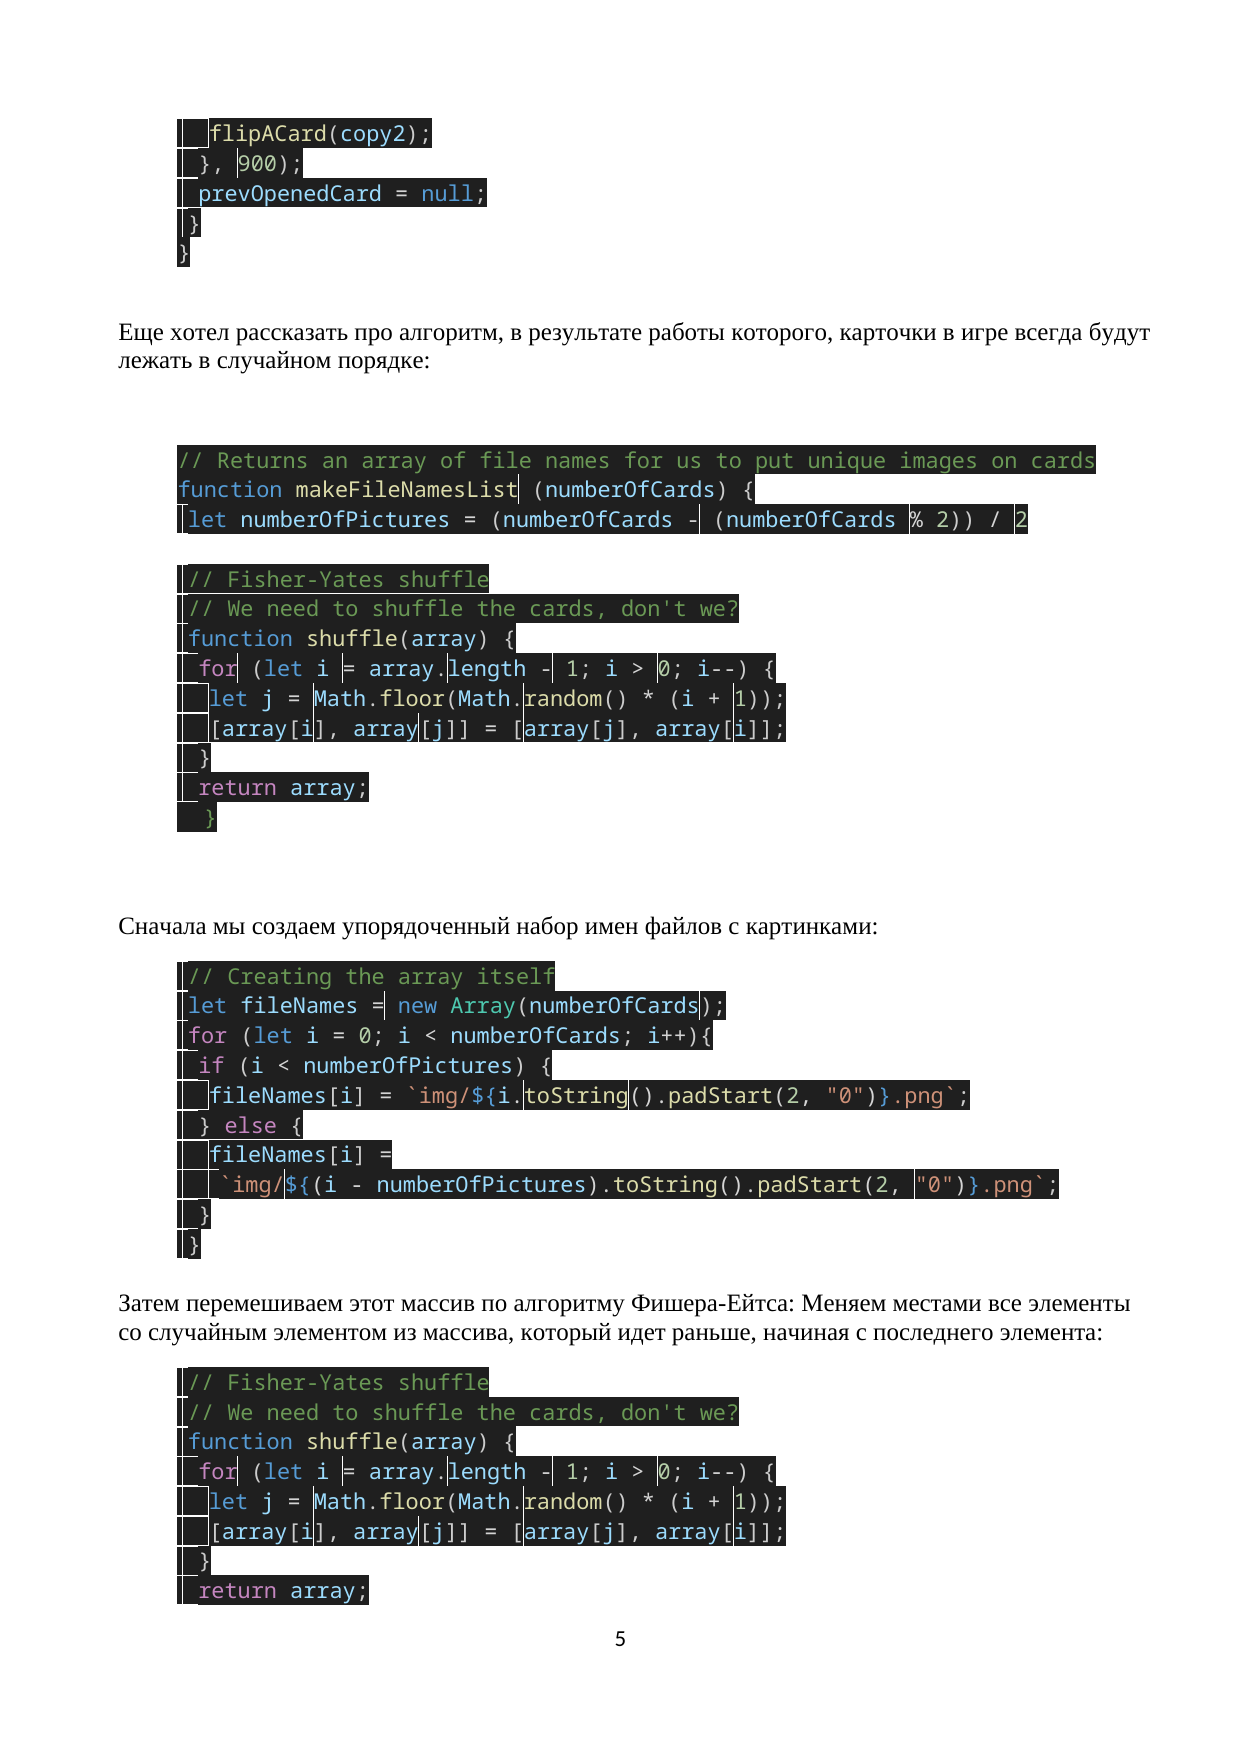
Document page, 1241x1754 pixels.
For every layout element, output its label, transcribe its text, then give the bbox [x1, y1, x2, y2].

text for (let i = 0; i < numberOfCards; i++){ [177, 1020, 1152, 1050]
text } [177, 1199, 1152, 1229]
text fileNames[i] = [177, 1139, 1152, 1169]
text prevOpenedCard = null; [177, 178, 1152, 207]
text if (i < numberOfPictures) { [177, 1050, 1152, 1080]
text flipACard(copy2); [177, 118, 1152, 148]
text for (let i = array.length - 1; i > 0; i--) { [177, 653, 1152, 683]
text let j = Math.floor(Math.random() * (i + 1)); [177, 683, 1152, 713]
text // Fisher-Yates shuffle [177, 1367, 1152, 1397]
text // We need to shuffle the cards, don't we? [177, 1397, 1152, 1426]
text Затем перемешиваем этот массив по алгоритму Фишера-Ейтса: Меняем местами все элементы со случайным элементом из массива, который идет раньше, начиная с последнего элемента: [118, 1288, 1152, 1346]
text } [177, 1229, 1152, 1259]
text return array; [177, 772, 1152, 802]
text }, 900); [177, 148, 1152, 178]
text let numberOfPictures = (numberOfCards - (numberOfCards % 2)) / 2 [177, 504, 1152, 534]
text let j = Math.floor(Math.random() * (i + 1)); [177, 1486, 1152, 1516]
text return array; [177, 1575, 1152, 1605]
text function shuffle(array) { [177, 623, 1152, 653]
text `img/${(i - numberOfPictures).toString().padStart(2, "0")}.png`; [177, 1169, 1152, 1199]
text // Returns an array of file names for us to put unique images on cards [177, 444, 1152, 474]
text } [177, 1546, 1152, 1575]
text // Fisher-Yates shuffle [177, 564, 1152, 593]
text Еще хотел рассказать про алгоритм, в результате работы которого, карточки в игре всегда будут лежать в случайном порядке: [118, 317, 1152, 374]
text Сначала мы создаем упорядоченный набор имен файлов с картинками: [118, 911, 1152, 940]
text } else { [177, 1110, 1152, 1139]
text fileNames[i] = `img/${i.toString().padStart(2, "0")}.png`; [177, 1080, 1152, 1110]
text function makeFileNamesList (numberOfCards) { [177, 474, 1152, 504]
text // We need to shuffle the cards, don't we? [177, 593, 1152, 623]
text // Creating the array itself [177, 961, 1152, 991]
text let fileNames = new Array(numberOfCards); [177, 991, 1152, 1020]
text [array[i], array[j]] = [array[j], array[i]]; [177, 1516, 1152, 1546]
text } [177, 237, 1152, 267]
text [array[i], array[j]] = [array[j], array[i]]; [177, 713, 1152, 742]
text } [177, 802, 1152, 832]
text function shuffle(array) { [177, 1426, 1152, 1456]
text } [177, 207, 1152, 237]
text } [177, 742, 1152, 772]
text for (let i = array.length - 1; i > 0; i--) { [177, 1456, 1152, 1486]
